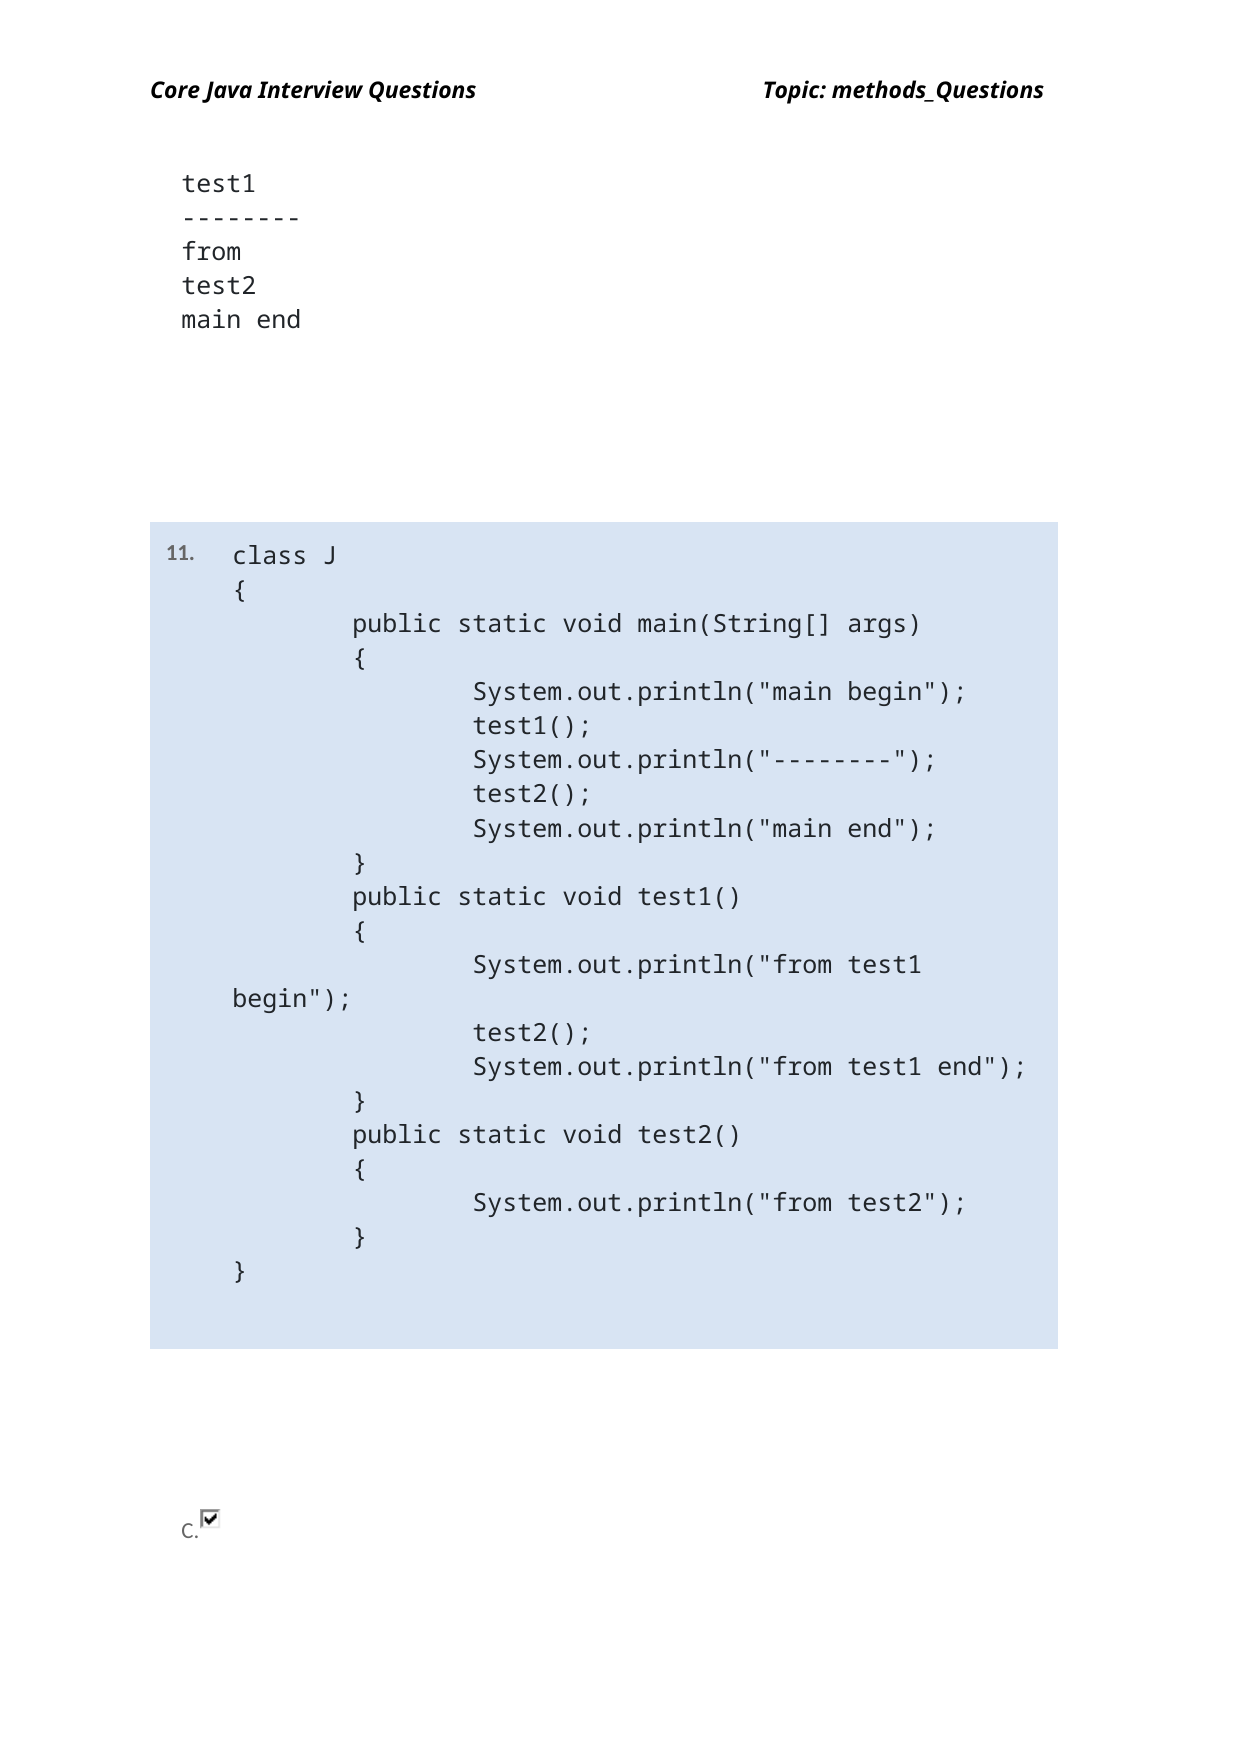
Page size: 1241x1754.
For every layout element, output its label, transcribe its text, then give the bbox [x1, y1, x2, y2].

table_header 11. [150, 522, 216, 1349]
table_header [1058, 522, 1090, 1349]
table_header [181, 1365, 429, 1433]
table_header [181, 1433, 401, 1501]
table_header test1 -------- from test2 main end [181, 166, 319, 438]
table_header [181, 438, 319, 506]
table_cell [150, 1350, 1090, 1579]
table_header class J { public static void main(String[] args) { System.out.println("main begin"); test1(); System.out.println("--------"); test2(); System.out.println("main end"); } public static void test1() { System.out.println("from test1 begin"); test2(); System.out.println("from test1 end"); } public static void test2() { System.out.println("from test2"); } } [216, 522, 1058, 1349]
table_header C. [181, 1501, 401, 1563]
table_cell [150, 150, 1090, 522]
